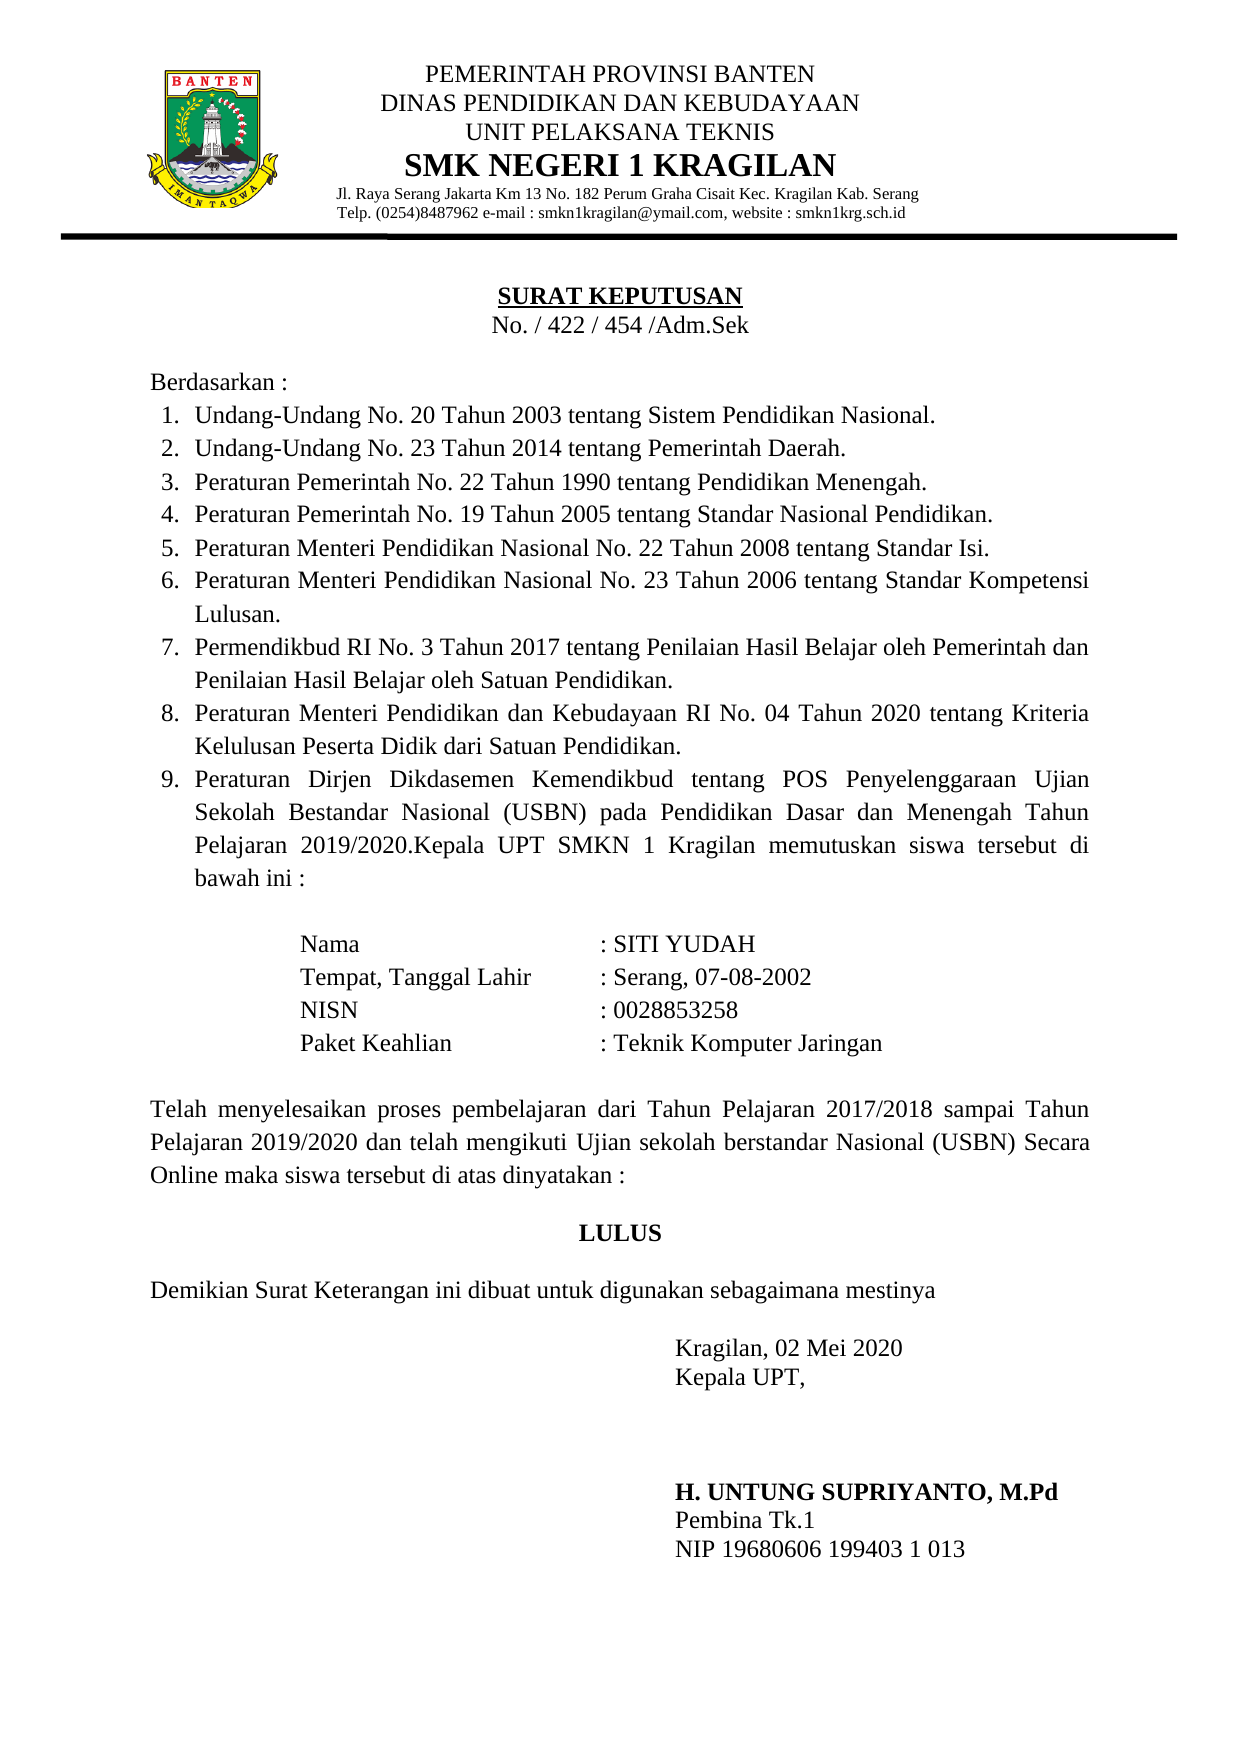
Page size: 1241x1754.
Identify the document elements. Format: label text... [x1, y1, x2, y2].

list Undang-Undang No. 23 Tahun 2014 tentang Pemerintah Daerah. [179, 433, 1090, 462]
text H. UNTUNG SUPRIYANTO, M.Pd [150, 1477, 1090, 1506]
text NIP 19680606 199403 1 013 [150, 1534, 1090, 1563]
list Peraturan Pemerintah No. 19 Tahun 2005 tentang Standar Nasional Pendidikan. [179, 499, 1090, 528]
picture [146, 70, 279, 208]
text Demikian Surat Keterangan ini dibuat untuk digunakan sebagaimana mestinya [150, 1276, 1090, 1304]
text SURAT KEPUTUSAN [150, 281, 1090, 310]
text Telah menyelesaikan proses pembelajaran dari Tahun Pelajaran 2017/2018 sampai Tahun Pelajaran 2019/2020 dan telah mengikuti Ujian sekolah berstandar Nasional (USBN) Secara Online maka siswa tersebut di atas dinyatakan : [150, 1094, 1090, 1189]
text Kragilan, 02 Mei 2020 [150, 1333, 1090, 1362]
list Undang-Undang No. 20 Tahun 2003 tentang Sistem Pendidikan Nasional. [179, 401, 1090, 429]
list Peraturan Menteri Pendidikan Nasional No. 23 Tahun 2006 tentang Standar Kompetensi Lulusan. [179, 566, 1090, 627]
list Peraturan Pemerintah No. 22 Tahun 1990 tentang Pendidikan Menengah. [179, 467, 1090, 495]
text Kepala UPT, [150, 1362, 1090, 1391]
list Peraturan Menteri Pendidikan Nasional No. 22 Tahun 2008 tentang Standar Isi. [179, 533, 1090, 561]
text Nama : SITI YUDAH [150, 929, 1090, 958]
text LULUS [150, 1218, 1090, 1247]
text No. / 422 / 454 /Adm.Sek [150, 310, 1090, 339]
text Tempat, Tanggal Lahir : Serang, 07-08-2002 [150, 962, 1090, 991]
text Pembina Tk.1 [150, 1506, 1090, 1534]
text Berdasarkan : [150, 367, 1090, 396]
list Permendikbud RI No. 3 Tahun 2017 tentang Penilaian Hasil Belajar oleh Pemerintah dan Penilaian Hasil Belajar oleh Satuan Pendidikan. [179, 632, 1090, 693]
text NISN : 0028853258 [150, 995, 1090, 1024]
list Peraturan Dirjen Dikdasemen Kemendikbud tentang POS Penyelenggaraan Ujian Sekolah Bestandar Nasional (USBN) pada Pendidikan Dasar dan Menengah Tahun Pelajaran 2019/2020.Kepala UPT SMKN 1 Kragilan memutuskan siswa tersebut di bawah ini : [179, 764, 1090, 892]
list Peraturan Menteri Pendidikan dan Kebudayaan RI No. 04 Tahun 2020 tentang Kriteria Kelulusan Peserta Didik dari Satuan Pendidikan. [179, 698, 1090, 759]
text Paket Keahlian : Teknik Komputer Jaringan [150, 1028, 1090, 1057]
